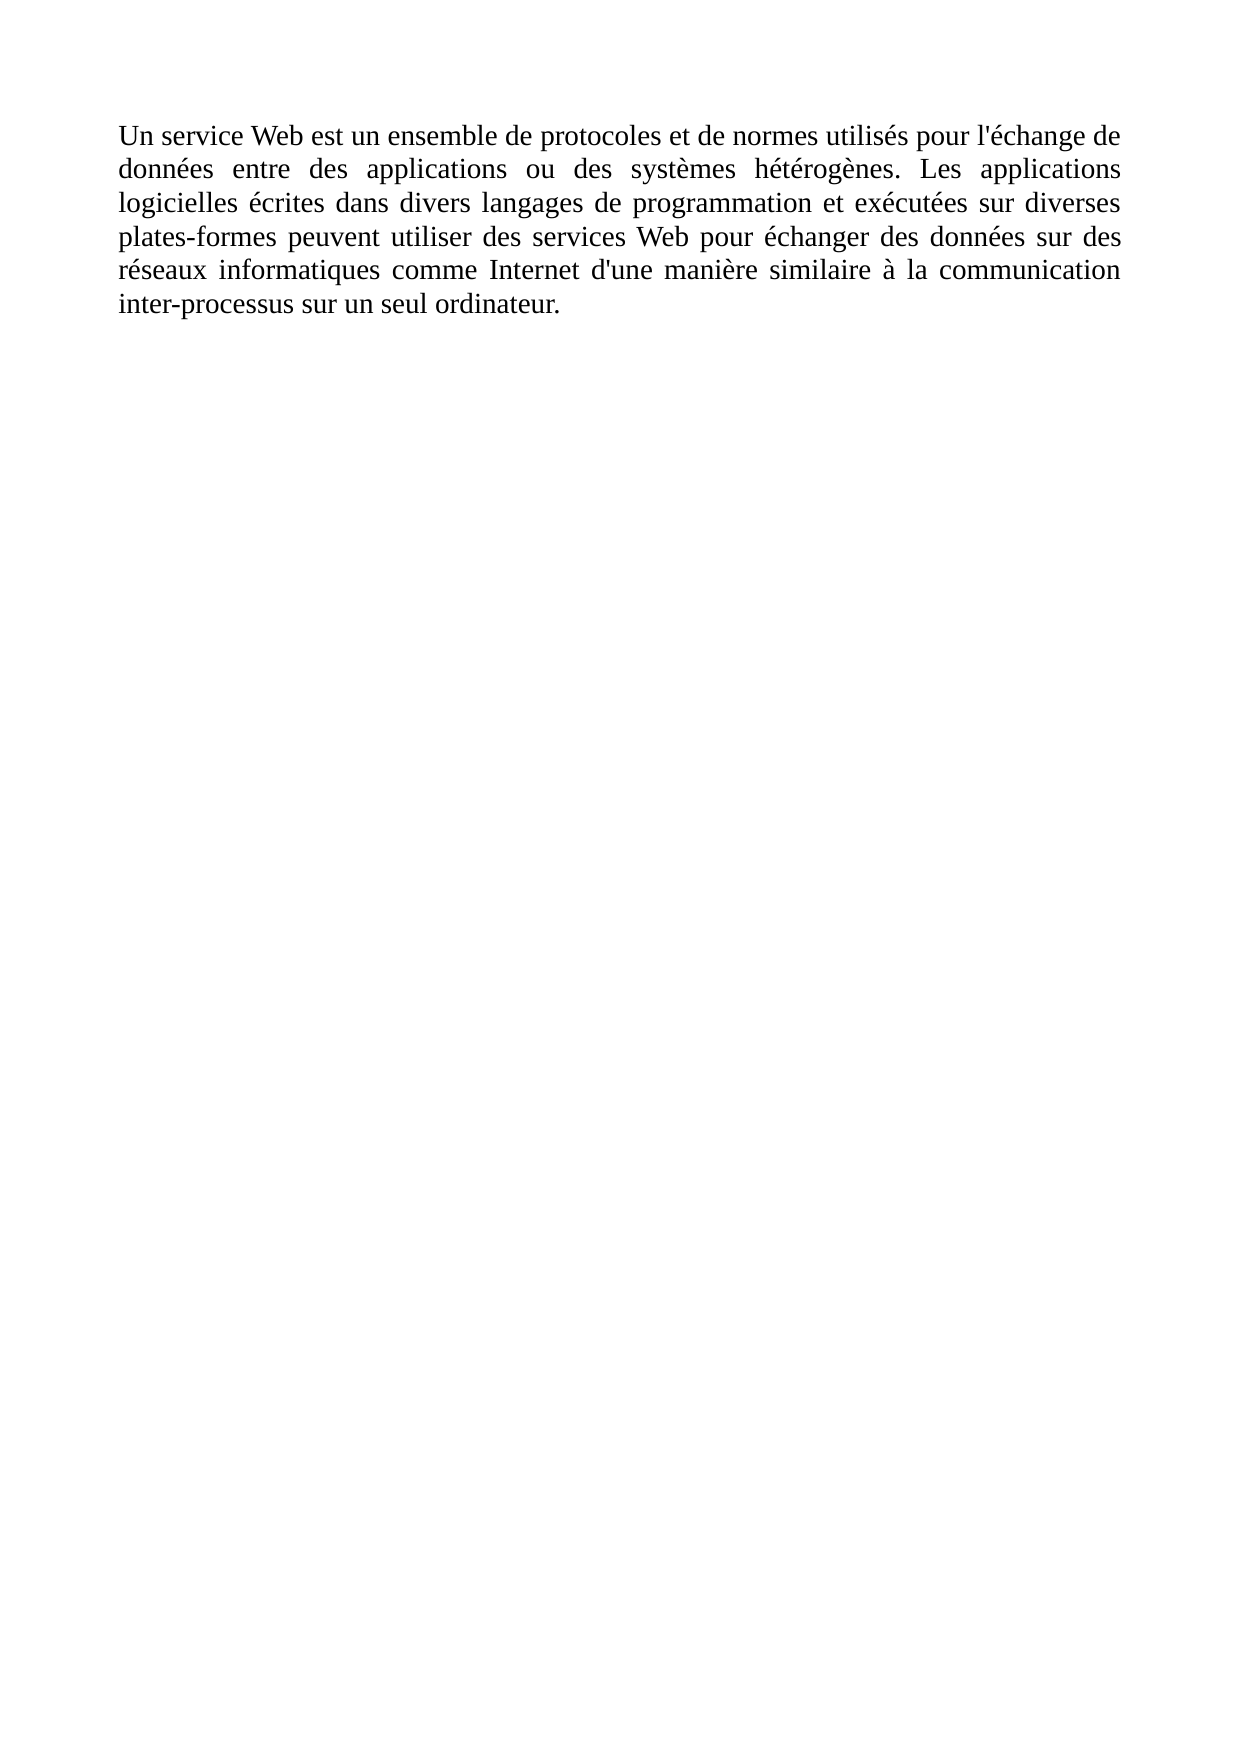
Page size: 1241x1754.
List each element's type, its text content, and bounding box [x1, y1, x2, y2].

text Un service Web est un ensemble de protocoles et de normes utilisés pour l'échange de données entre des applications ou des systèmes hétérogènes. Les applications logicielles écrites dans divers langages de programmation et exécutées sur diverses plates-formes peuvent utiliser des services Web pour échanger des données sur des réseaux informatiques comme Internet d'une manière similaire à la communication inter-processus sur un seul ordinateur. [118, 118, 1122, 319]
